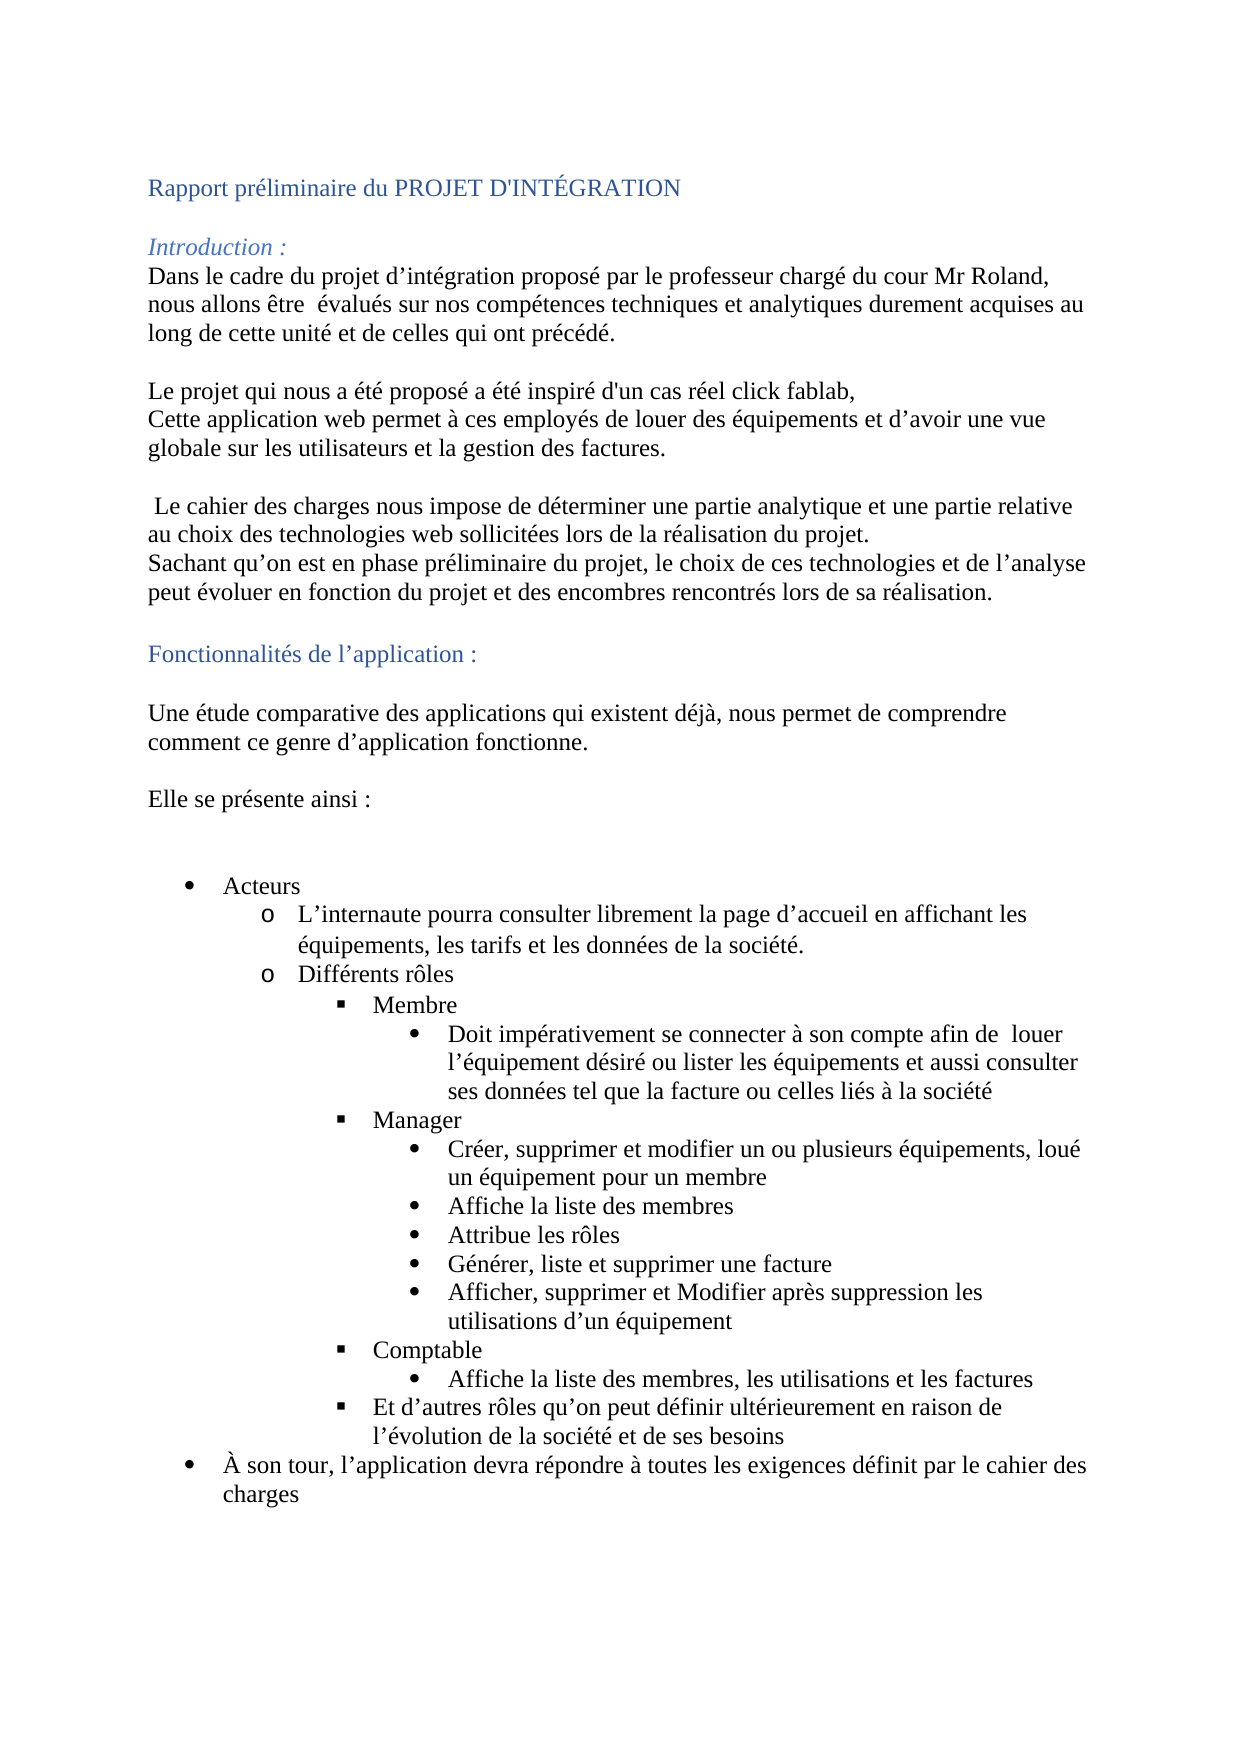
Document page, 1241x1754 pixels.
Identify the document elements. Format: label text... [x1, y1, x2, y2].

list Affiche la liste des membres, les utilisations et les factures [410, 1364, 1093, 1392]
subtitle Rapport préliminaire du PROJET D'INTÉGRATION [148, 173, 1093, 201]
list Et d’autres rôles qu’on peut définir ultérieurement en raison de l’évolution de la société et de ses besoins [335, 1392, 1093, 1450]
list Affiche la liste des membres [410, 1191, 1093, 1220]
list Différents rôles [260, 959, 1093, 990]
text Le projet qui nous a été proposé a été inspiré d'un cas réel click fablab, [148, 376, 1093, 404]
text Le cahier des charges nous impose de déterminer une partie analytique et une partie relative au choix des technologies web sollicitées lors de la réalisation du projet. [148, 491, 1093, 548]
text Cette application web permet à ces employés de louer des équipements et d’avoir une vue globale sur les utilisateurs et la gestion des factures. [148, 404, 1093, 462]
text Sachant qu’on est en phase préliminaire du projet, le choix de ces technologies et de l’analyse peut évoluer en fonction du projet et des encombres rencontrés lors de sa réalisation. [148, 548, 1093, 606]
list Manager [335, 1105, 1093, 1134]
list Doit impérativement se connecter à son compte afin de louer l’équipement désiré ou lister les équipements et aussi consulter ses données tel que la facture ou celles liés à la société [410, 1019, 1093, 1105]
list Attribue les rôles [410, 1220, 1093, 1249]
subtitle Fonctionnalités de l’application : [148, 639, 1093, 667]
list Générer, liste et supprimer une facture [410, 1249, 1093, 1277]
text Dans le cadre du projet d’intégration proposé par le professeur chargé du cour Mr Roland, nous allons être évalués sur nos compétences techniques et analytiques durement acquises au long de cette unité et de celles qui ont précédé. [148, 261, 1093, 347]
list Afficher, supprimer et Modifier après suppression les utilisations d’un équipement [410, 1277, 1093, 1335]
list L’internaute pourra consulter librement la page d’accueil en affichant les équipements, les tarifs et les données de la société. [260, 899, 1093, 959]
list À son tour, l’application devra répondre à toutes les exigences définit par le cahier des charges [185, 1450, 1093, 1507]
list Comptable [335, 1335, 1093, 1364]
text Une étude comparative des applications qui existent déjà, nous permet de comprendre comment ce genre d’application fonctionne. [148, 698, 1093, 756]
text Elle se présente ainsi : [148, 784, 1093, 813]
text Introduction : [148, 232, 1093, 261]
list Créer, supprimer et modifier un ou plusieurs équipements, loué un équipement pour un membre [410, 1134, 1093, 1191]
list Acteurs [185, 871, 1093, 899]
list Membre [335, 990, 1093, 1019]
